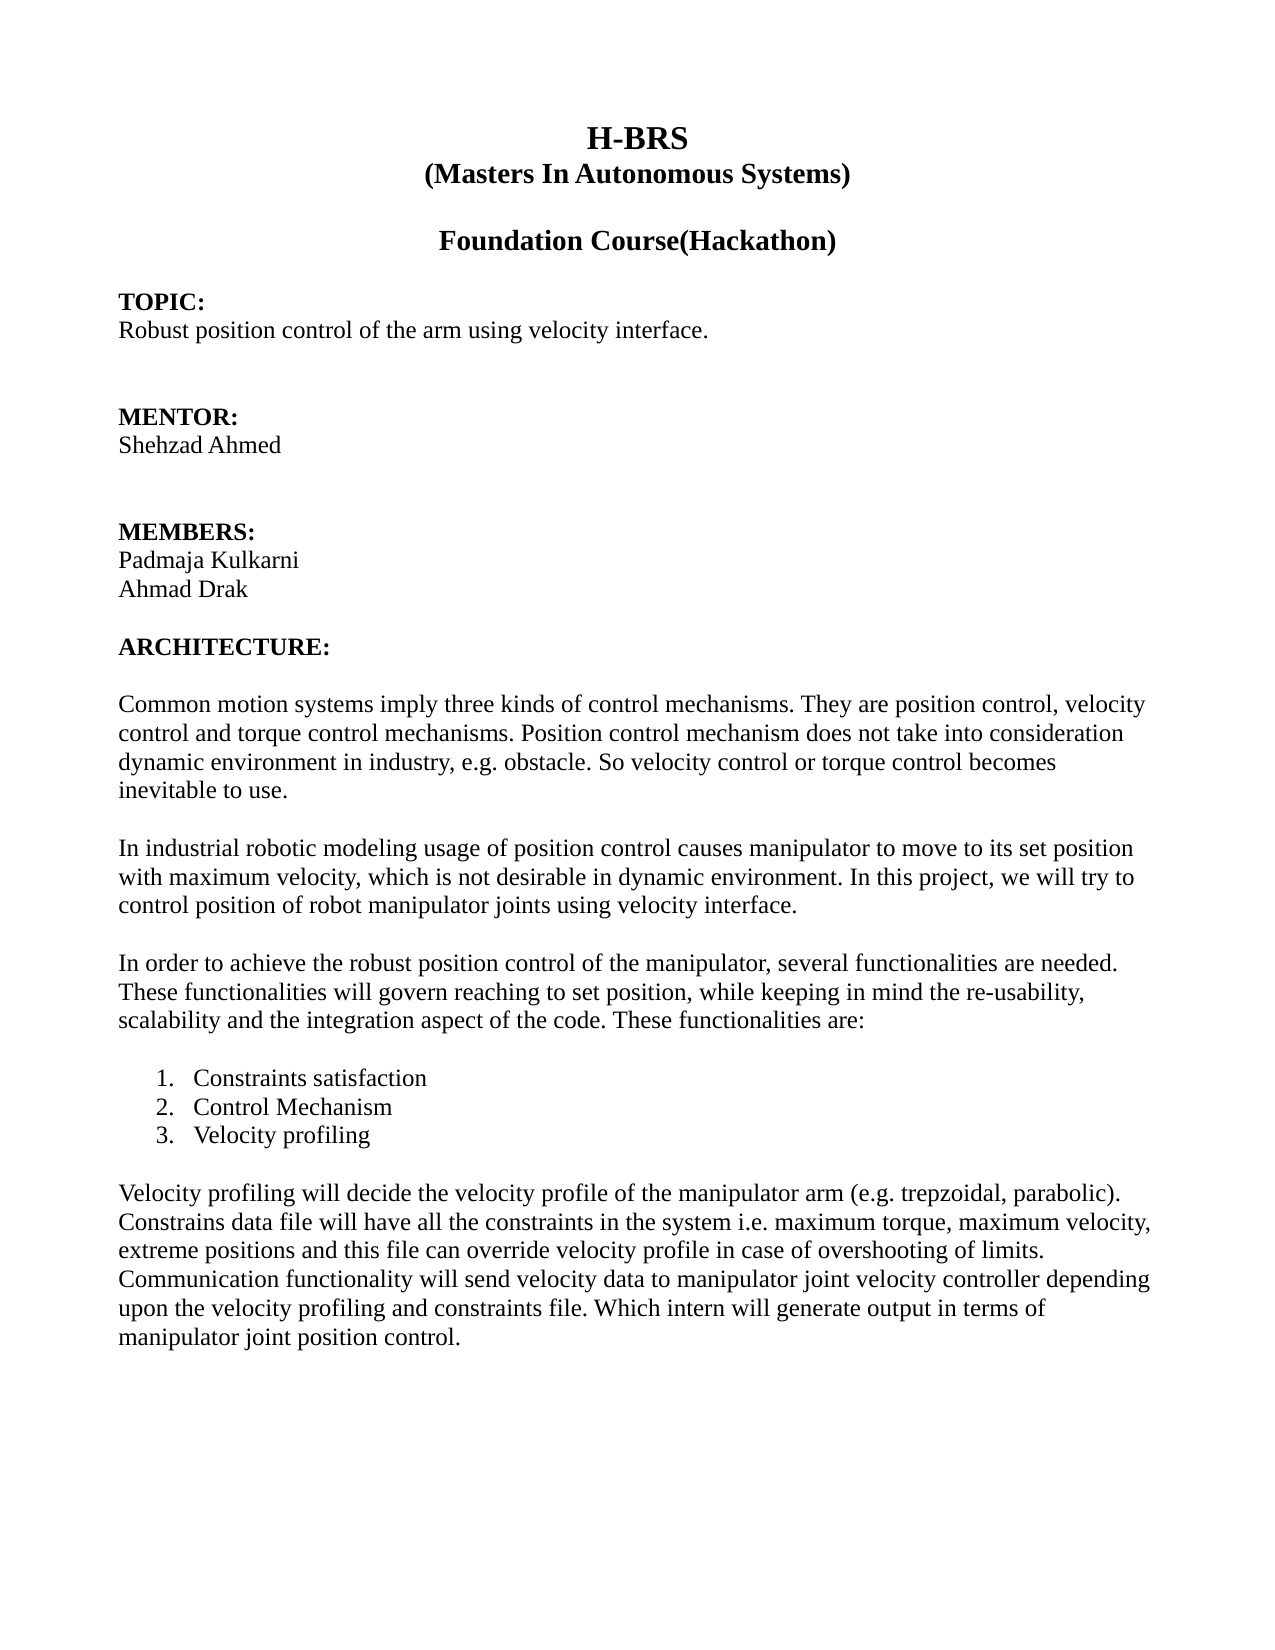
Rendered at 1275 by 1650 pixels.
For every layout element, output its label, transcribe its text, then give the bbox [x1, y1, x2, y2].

list Control Mechanism [156, 1092, 1157, 1120]
text ARCHITECTURE: [118, 632, 1157, 660]
list Velocity profiling [156, 1120, 1157, 1149]
list Constraints satisfaction [156, 1063, 1157, 1092]
text MEMBERS: [118, 517, 1157, 545]
text Common motion systems imply three kinds of control mechanisms. They are position control, velocity control and torque control mechanisms. Position control mechanism does not take into consideration dynamic environment in industry, e.g. obstacle. So velocity control or torque control becomes inevitable to use. [118, 689, 1157, 804]
text MENTOR: [118, 402, 1157, 430]
text Velocity profiling will decide the velocity profile of the manipulator arm (e.g. trepzoidal, parabolic). Constrains data file will have all the constraints in the system i.e. maximum torque, maximum velocity, extreme positions and this file can override velocity profile in case of overshooting of limits. Communication functionality will send velocity data to manipulator joint velocity controller depending upon the velocity profiling and constraints file. Which intern will generate output in terms of manipulator joint position control. [118, 1178, 1157, 1350]
text Robust position control of the arm using velocity interface. [118, 315, 1157, 344]
text TOPIC: [118, 287, 1157, 315]
text Shehzad Ahmed [118, 430, 1157, 459]
text Ahmad Drak [118, 574, 1157, 603]
text In order to achieve the robust position control of the manipulator, several functionalities are needed. These functionalities will govern reaching to set position, while keeping in mind the re-usability, scalability and the integration aspect of the code. These functionalities are: [118, 948, 1157, 1034]
text In industrial robotic modeling usage of position control causes manipulator to move to its set position with maximum velocity, which is not desirable in dynamic environment. In this project, we will try to control position of robot manipulator joints using velocity interface. [118, 833, 1157, 919]
text Padmaja Kulkarni [118, 545, 1157, 574]
